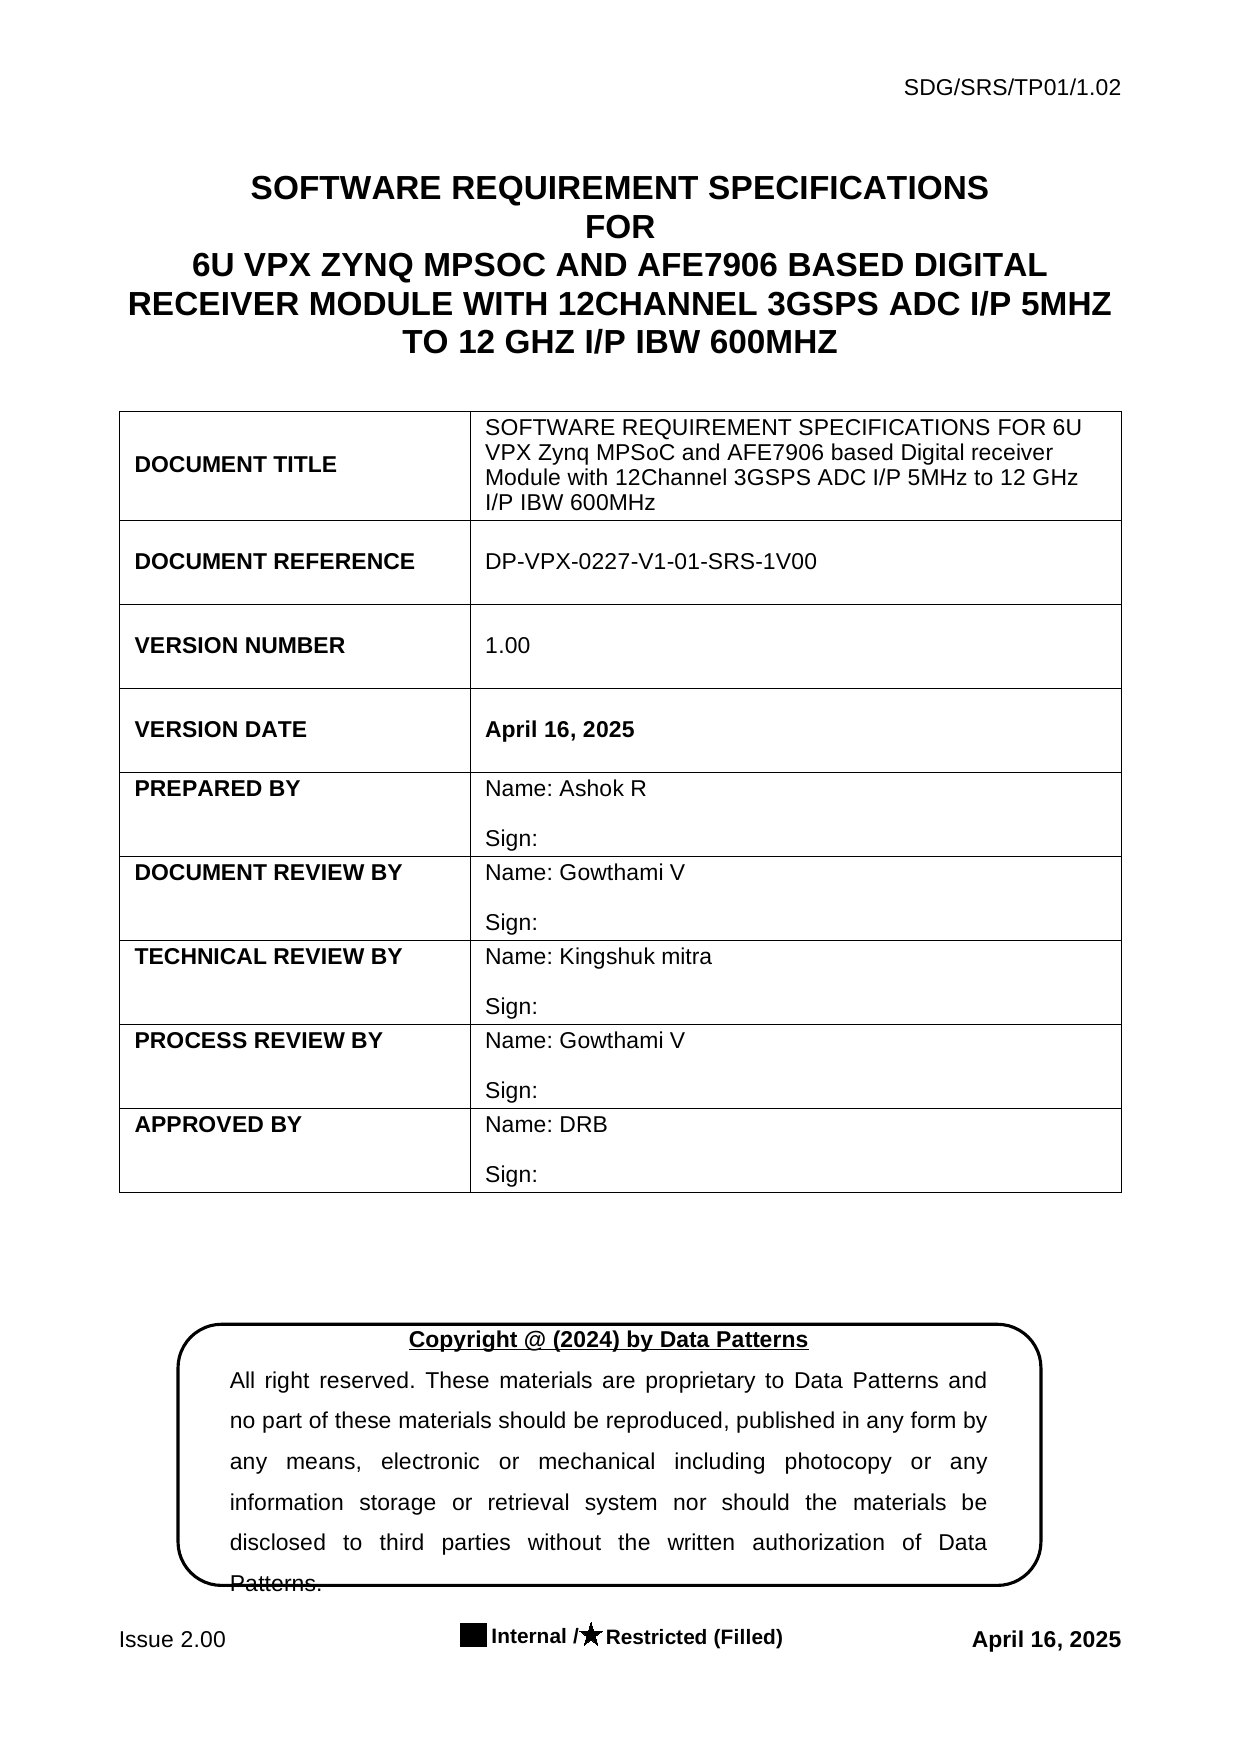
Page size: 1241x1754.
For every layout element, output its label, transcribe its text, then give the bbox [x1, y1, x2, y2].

table_cell TECHNICAL REVIEW BY [120, 941, 470, 1024]
table_cell PROCESS REVIEW BY [120, 1025, 470, 1108]
text 6U VPX Zynq MPSoC and AFE7906 based Digital receiver Module with 12Channel 3GSPS ADC I/P 5MHz to 12 GHz I/P IBW 600MHz [118, 245, 1122, 361]
table_cell DOCUMENT REVIEW BY [120, 857, 470, 940]
table_cell APPROVED BY [120, 1109, 470, 1192]
table_cell Name: Ashok R Sign: [471, 773, 1121, 856]
text SOFTWARE REQUIREMENT SPECIFICATIONS [118, 168, 1122, 207]
text FOR [118, 207, 1122, 245]
table_cell April 16, 2025 [471, 689, 1121, 772]
table_header SOFTWARE REQUIREMENT SPECIFICATIONS FOR 6U VPX Zynq MPSoC and AFE7906 based Digital receiver Module with 12Channel 3GSPS ADC I/P 5MHz to 12 GHz I/P IBW 600MHz [471, 412, 1121, 520]
table_cell Name: Kingshuk mitra Sign: [471, 941, 1121, 1024]
table_header DOCUMENT TITLE [120, 412, 470, 520]
table_cell Name: Gowthami V Sign: [471, 1025, 1121, 1108]
table_cell DOCUMENT REFERENCE [120, 521, 470, 604]
table_cell PREPARED BY [120, 773, 470, 856]
table_cell VERSION DATE [120, 689, 470, 772]
table_cell Name: DRB Sign: [471, 1109, 1121, 1192]
table_cell VERSION NUMBER [120, 605, 470, 688]
table_cell DP-VPX-0227-V1-01-SRS-1V00 [471, 521, 1121, 604]
table_cell Name: Gowthami V Sign: [471, 857, 1121, 940]
table_cell 1.00 [471, 605, 1121, 688]
